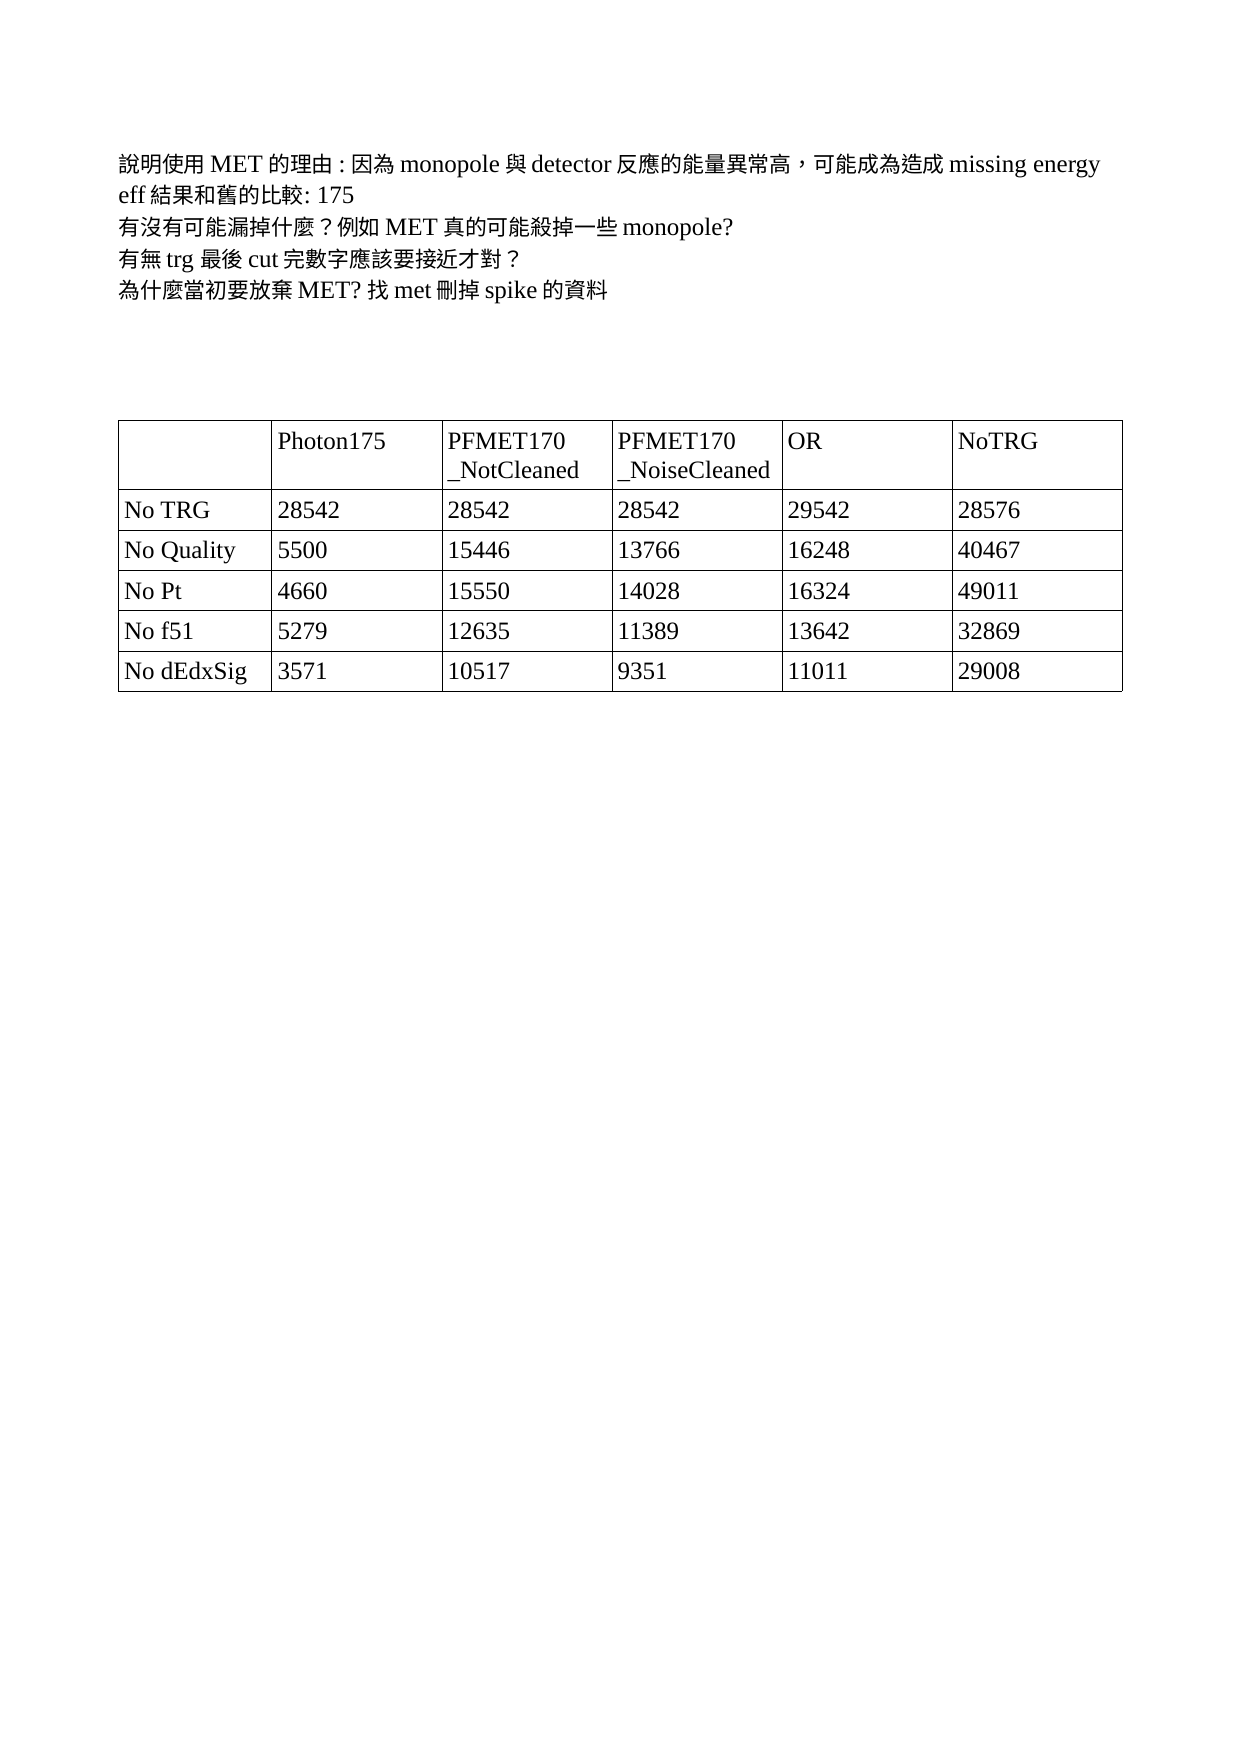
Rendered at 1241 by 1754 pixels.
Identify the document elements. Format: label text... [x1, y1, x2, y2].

table_cell 5279 [272, 611, 442, 651]
table_header NoTRG [953, 421, 1122, 489]
table_cell 13766 [613, 531, 782, 570]
table_cell 10517 [443, 652, 612, 691]
text 有無trg 最後cut完數字應該要接近才對？ [118, 242, 1122, 273]
table_cell No Quality [119, 531, 271, 570]
table_header Photon175 [272, 421, 442, 489]
table_header OR [783, 421, 952, 489]
table_cell 16324 [783, 571, 952, 610]
text 有沒有可能漏掉什麼？例如MET真的可能殺掉一些monopole? [118, 210, 1122, 242]
table_cell 4660 [272, 571, 442, 610]
table_cell 40467 [953, 531, 1122, 570]
text 說明使用MET的理由 : 因為monopole與detector反應的能量異常高，可能成為造成missing energy [118, 147, 1122, 178]
table_cell 3571 [272, 652, 442, 691]
table_cell 32869 [953, 611, 1122, 651]
text eff結果和舊的比較: 175 [118, 178, 1122, 210]
table_cell No f51 [119, 611, 271, 651]
table_cell 9351 [613, 652, 782, 691]
table_cell 15446 [443, 531, 612, 570]
text 為什麼當初要放棄MET? 找met刪掉spike的資料 [118, 273, 1122, 305]
table_cell 29008 [953, 652, 1122, 691]
table_cell 12635 [443, 611, 612, 651]
table_cell 16248 [783, 531, 952, 570]
table_cell No dEdxSig [119, 652, 271, 691]
table_cell 11389 [613, 611, 782, 651]
table_cell 28542 [272, 490, 442, 529]
table_cell 28542 [443, 490, 612, 529]
table_cell 28542 [613, 490, 782, 529]
table_cell 14028 [613, 571, 782, 610]
table_cell 13642 [783, 611, 952, 651]
table_cell No TRG [119, 490, 271, 529]
table_cell 5500 [272, 531, 442, 570]
table_header PFMET170 _NoiseCleaned [613, 421, 782, 489]
table_cell 29542 [783, 490, 952, 529]
table_cell 28576 [953, 490, 1122, 529]
table_cell 49011 [953, 571, 1122, 610]
table_cell 15550 [443, 571, 612, 610]
table_header PFMET170 _NotCleaned [443, 421, 612, 489]
table_cell No Pt [119, 571, 271, 610]
table_header [119, 421, 271, 489]
table_cell 11011 [783, 652, 952, 691]
